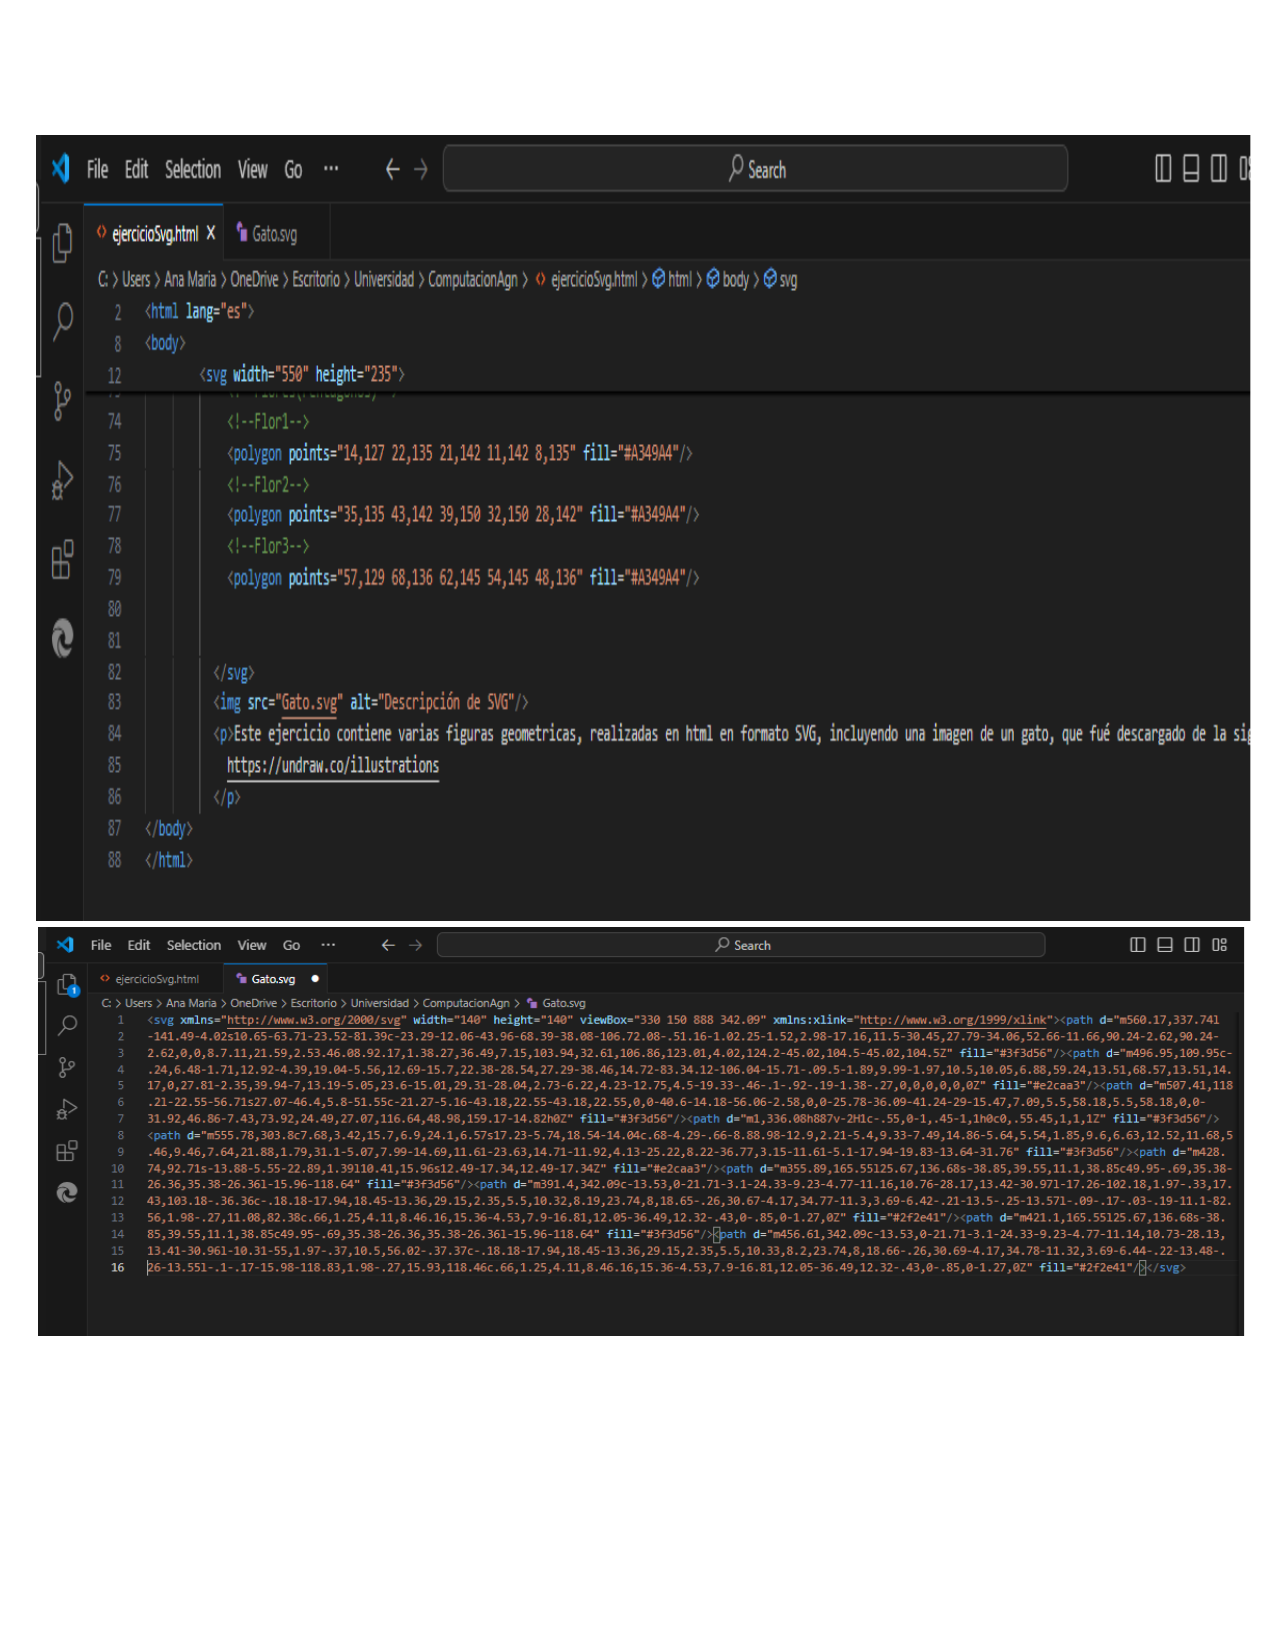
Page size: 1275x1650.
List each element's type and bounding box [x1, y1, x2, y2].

picture [36, 135, 1251, 921]
picture [38, 927, 1245, 1336]
